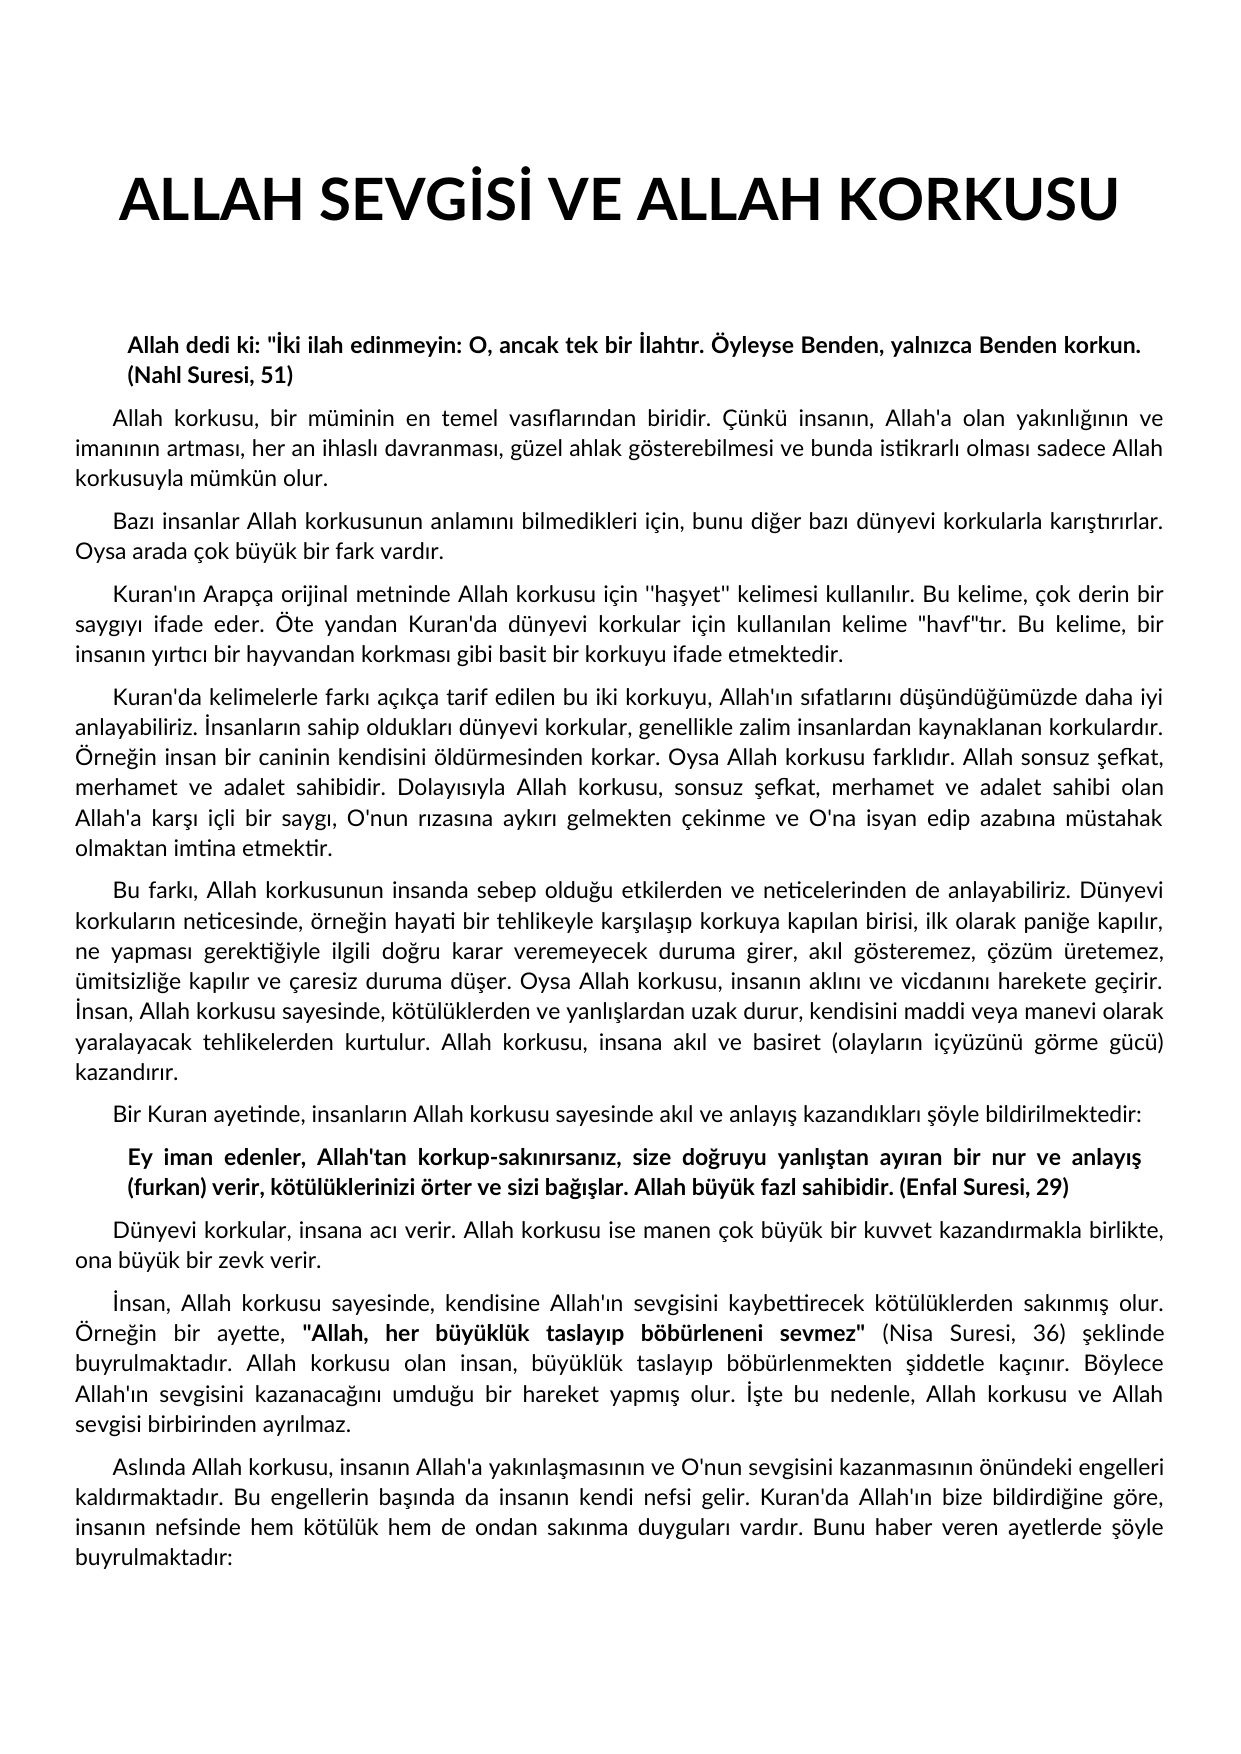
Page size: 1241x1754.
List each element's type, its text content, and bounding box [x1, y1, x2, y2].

text Allah korkusu, bir müminin en temel vasıflarından biridir. Çünkü insanın, Allah'a olan yakınlığının ve imanının artması, her an ihlaslı davranması, güzel ahlak gösterebilmesi ve bunda istikrarlı olması sadece Allah korkusuyla mümkün olur. [75, 403, 1165, 491]
text Kuran'ın Arapça orijinal metninde Allah korkusu için ''haşyet'' kelimesi kullanılır. Bu kelime, çok derin bir saygıyı ifade eder. Öte yandan Kuran'da dünyevi korkular için kullanılan kelime "havf"tır. Bu kelime, bir insanın yırtıcı bir hayvandan korkması gibi basit bir korkuyu ifade etmektedir. [75, 579, 1165, 667]
text Kuran'da kelimelerle farkı açıkça tarif edilen bu iki korkuyu, Allah'ın sıfatlarını düşündüğümüzde daha iyi anlayabiliriz. İnsanların sahip oldukları dünyevi korkular, genellikle zalim insanlardan kaynaklanan korkulardır. Örneğin insan bir caninin kendisini öldürmesinden korkar. Oysa Allah korkusu farklıdır. Allah sonsuz şefkat, merhamet ve adalet sahibidir. Dolayısıyla Allah korkusu, sonsuz şefkat, merhamet ve adalet sahibi olan Allah'a karşı içli bir saygı, O'nun rızasına aykırı gelmekten çekinme ve O'na isyan edip azabına müstahak olmaktan imtina etmektir. [75, 682, 1165, 861]
text Ey iman edenler, Allah'tan korkup-sakınırsanız, size doğruyu yanlıştan ayıran bir nur ve anlayış (furkan) verir, kötülüklerinizi örter ve sizi bağışlar. Allah büyük fazl sahibidir. (Enfal Suresi, 29) [127, 1143, 1143, 1201]
text Allah dedi ki: "İki ilah edinmeyin: O, ancak tek bir İlahtır. Öyleyse Benden, yalnızca Benden korkun. (Nahl Suresi, 51) [127, 330, 1143, 388]
text Bazı insanlar Allah korkusunun anlamını bilmedikleri için, bunu diğer bazı dünyevi korkularla karıştırırlar. Oysa arada çok büyük bir fark vardır. [75, 506, 1165, 564]
text Bu farkı, Allah korkusunun insanda sebep olduğu etkilerden ve neticelerinden de anlayabiliriz. Dünyevi korkuların neticesinde, örneğin hayati bir tehlikeyle karşılaşıp korkuya kapılan birisi, ilk olarak paniğe kapılır, ne yapması gerektiğiyle ilgili doğru karar veremeyecek duruma girer, akıl gösteremez, çözüm üretemez, ümitsizliğe kapılır ve çaresiz duruma düşer. Oysa Allah korkusu, insanın aklını ve vicdanını harekete geçirir. İnsan, Allah korkusu sayesinde, kötülüklerden ve yanlışlardan uzak durur, kendisini maddi veya manevi olarak yaralayacak tehlikelerden kurtulur. Allah korkusu, insana akıl ve basiret (olayların içyüzünü görme gücü) kazandırır. [75, 876, 1165, 1085]
text Aslında Allah korkusu, insanın Allah'a yakınlaşmasının ve O'nun sevgisini kazanmasının önündeki engelleri kaldırmaktadır. Bu engellerin başında da insanın kendi nefsi gelir. Kuran'da Allah'ın bize bildirdiğine göre, insanın nefsinde hem kötülük hem de ondan sakınma duyguları vardır. Bunu haber veren ayetlerde şöyle buyrulmaktadır: [75, 1452, 1165, 1570]
text İnsan, Allah korkusu sayesinde, kendisine Allah'ın sevgisini kaybettirecek kötülüklerden sakınmış olur. Örneğin bir ayette, "Allah, her büyüklük taslayıp böbürleneni sevmez" (Nisa Suresi, 36) şeklinde buyrulmaktadır. Allah korkusu olan insan, büyüklük taslayıp böbürlenmekten şiddetle kaçınır. Böylece Allah'ın sevgisini kazanacağını umduğu bir hareket yapmış olur. İşte bu nedenle, Allah korkusu ve Allah sevgisi birbirinden ayrılmaz. [75, 1289, 1165, 1437]
text Dünyevi korkular, insana acı verir. Allah korkusu ise manen çok büyük bir kuvvet kazandırmakla birlikte, ona büyük bir zevk verir. [75, 1216, 1165, 1273]
text Bir Kuran ayetinde, insanların Allah korkusu sayesinde akıl ve anlayış kazandıkları şöyle bildirilmektedir: [75, 1100, 1165, 1128]
subtitle ALLAH SEVGİSİ VE ALLAH KORKUSU [75, 162, 1165, 232]
